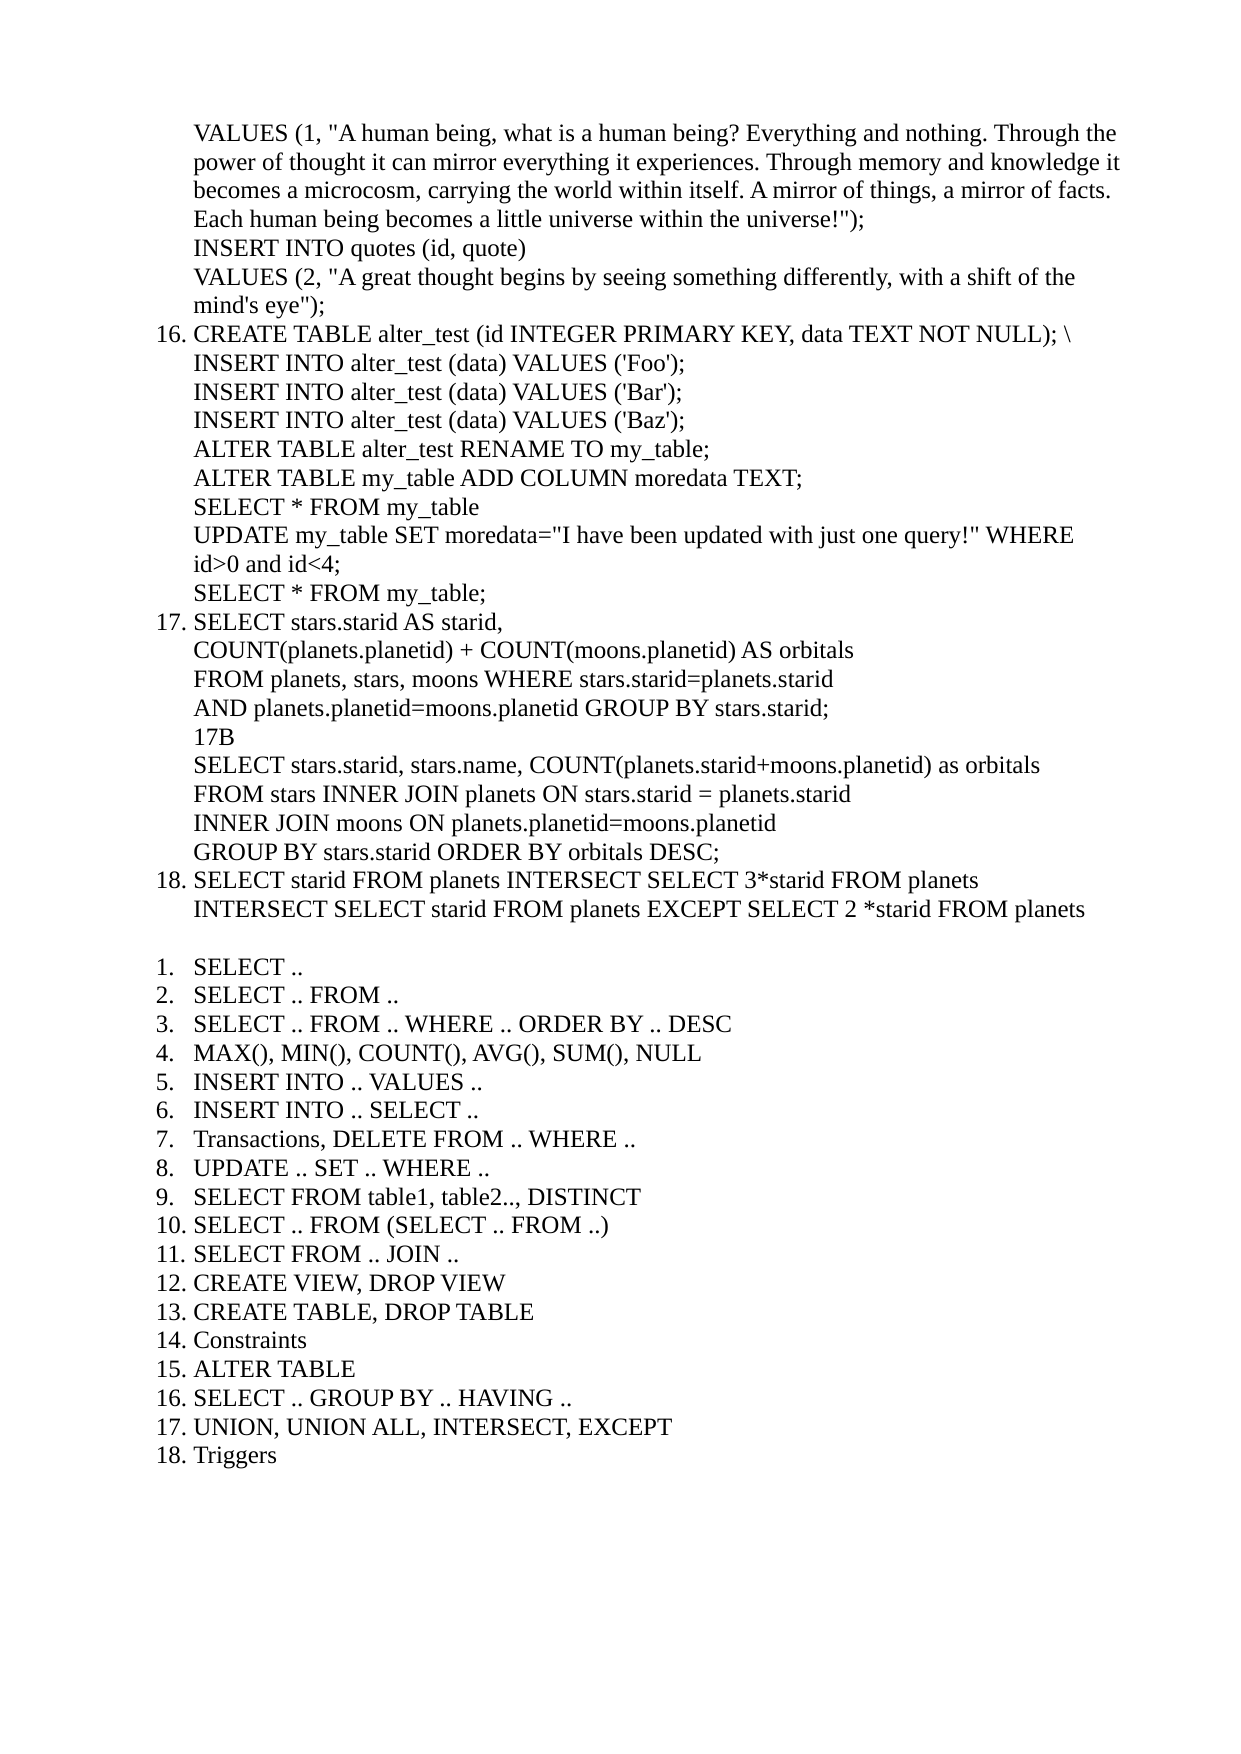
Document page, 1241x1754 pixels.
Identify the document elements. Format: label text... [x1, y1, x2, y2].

list SELECT .. FROM .. [156, 981, 1122, 1009]
list INSERT INTO alter_test (data) VALUES ('Baz'); [156, 406, 1122, 434]
list SELECT * FROM my_table; [156, 578, 1122, 607]
list SELECT .. FROM .. WHERE .. ORDER BY .. DESC [156, 1009, 1122, 1038]
list INNER JOIN moons ON planets.planetid=moons.planetid [156, 808, 1122, 837]
list SELECT stars.starid, stars.name, COUNT(planets.starid+moons.planetid) as orbitals [156, 751, 1122, 779]
list UNION, UNION ALL, INTERSECT, EXCEPT [156, 1412, 1122, 1441]
list GROUP BY stars.starid ORDER BY orbitals DESC; [156, 837, 1122, 866]
list Triggers [156, 1441, 1122, 1469]
list VALUES (2, "A great thought begins by seeing something differently, with a shift of the mind's eye"); [156, 262, 1122, 319]
list SELECT * FROM my_table [156, 492, 1122, 521]
list INSERT INTO alter_test (data) VALUES ('Bar'); [156, 377, 1122, 406]
list 17B [156, 722, 1122, 751]
list COUNT(planets.planetid) + COUNT(moons.planetid) AS orbitals [156, 636, 1122, 664]
list FROM stars INNER JOIN planets ON stars.starid = planets.starid [156, 779, 1122, 808]
list ALTER TABLE alter_test RENAME TO my_table; [156, 434, 1122, 463]
list INSERT INTO .. SELECT .. [156, 1096, 1122, 1124]
list UPDATE my_table SET moredata="I have been updated with just one query!" WHERE id>0 and id<4; [156, 521, 1122, 578]
list AND planets.planetid=moons.planetid GROUP BY stars.starid; [156, 693, 1122, 722]
list SELECT stars.starid AS starid, [156, 607, 1122, 636]
list Constraints [156, 1326, 1122, 1354]
list SELECT FROM .. JOIN .. [156, 1239, 1122, 1268]
list ALTER TABLE [156, 1354, 1122, 1383]
list INSERT INTO alter_test (data) VALUES ('Foo'); [156, 348, 1122, 377]
list VALUES (1, "A human being, what is a human being? Everything and nothing. Through the power of thought it can mirror everything it experiences. Through memory and knowledge it becomes a microcosm, carrying the world within itself. A mirror of things, a mirror of facts. Each human being becomes a little universe within the universe!"); [156, 118, 1122, 233]
list CREATE VIEW, DROP VIEW [156, 1268, 1122, 1297]
list INSERT INTO quotes (id, quote) [156, 233, 1122, 262]
list SELECT .. [156, 952, 1122, 981]
list SELECT starid FROM planets INTERSECT SELECT 3*starid FROM planets [156, 866, 1122, 894]
list SELECT FROM table1, table2.., DISTINCT [156, 1182, 1122, 1211]
list FROM planets, stars, moons WHERE stars.starid=planets.starid [156, 664, 1122, 693]
list MAX(), MIN(), COUNT(), AVG(), SUM(), NULL [156, 1038, 1122, 1067]
list Transactions, DELETE FROM .. WHERE .. [156, 1124, 1122, 1153]
list SELECT .. FROM (SELECT .. FROM ..) [156, 1211, 1122, 1239]
list INTERSECT SELECT starid FROM planets EXCEPT SELECT 2 *starid FROM planets [156, 894, 1122, 923]
list CREATE TABLE, DROP TABLE [156, 1297, 1122, 1326]
list UPDATE .. SET .. WHERE .. [156, 1153, 1122, 1182]
list INSERT INTO .. VALUES .. [156, 1067, 1122, 1096]
list CREATE TABLE alter_test (id INTEGER PRIMARY KEY, data TEXT NOT NULL); \ [156, 319, 1122, 348]
list ALTER TABLE my_table ADD COLUMN moredata TEXT; [156, 463, 1122, 492]
list SELECT .. GROUP BY .. HAVING .. [156, 1383, 1122, 1412]
